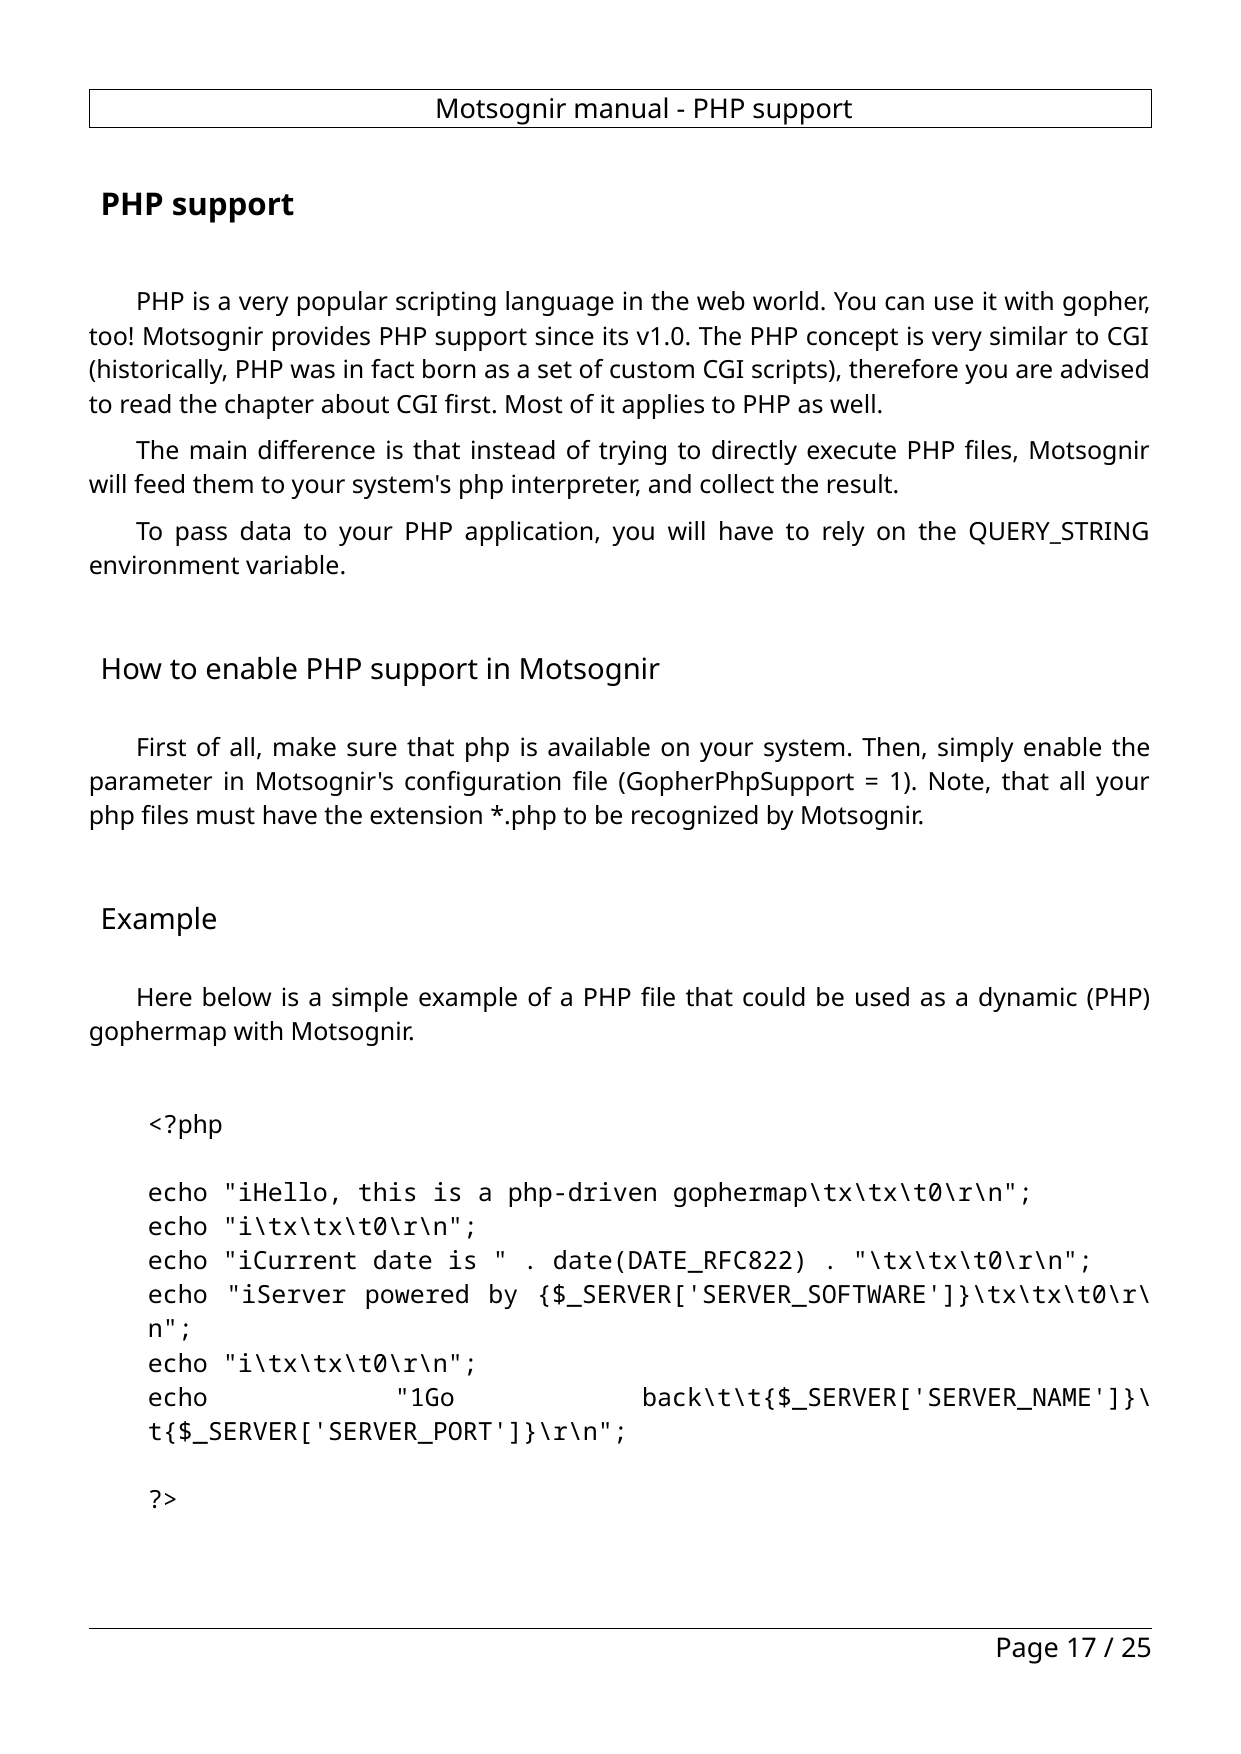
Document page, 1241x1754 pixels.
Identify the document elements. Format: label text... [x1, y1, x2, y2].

text echo "iCurrent date is " . date(DATE_RFC822) . "\tx\tx\t0\r\n"; [148, 1243, 1152, 1277]
text <?php [148, 1107, 1152, 1141]
text To pass data to your PHP application, you will have to rely on the QUERY_STRING environment variable. [88, 513, 1152, 582]
subtitle PHP support [100, 182, 1152, 225]
text echo "iHello, this is a php-driven gophermap\tx\tx\t0\r\n"; [148, 1175, 1152, 1209]
subtitle Example [100, 898, 1152, 938]
text The main difference is that instead of trying to directly execute PHP files, Motsognir will feed them to your system's php interpreter, and collect the result. [88, 433, 1152, 501]
subtitle How to enable PHP support in Motsognir [100, 648, 1152, 688]
text PHP is a very popular scripting language in the web world. You can use it with gopher, too! Motsognir provides PHP support since its v1.0. The PHP concept is very similar to CGI (historically, PHP was in fact born as a set of custom CGI scripts), therefore you are advised to read the chapter about CGI first. Most of it applies to PHP as well. [88, 284, 1152, 420]
text ?> [148, 1481, 1152, 1516]
text First of all, make sure that php is available on your system. Then, simply enable the parameter in Motsognir's configuration file (GopherPhpSupport = 1). Note, that all your php files must have the extension *.php to be recognized by Motsognir. [88, 729, 1152, 832]
text echo "i\tx\tx\t0\r\n"; [148, 1209, 1152, 1243]
text echo "1Go back\t\t{$_SERVER['SERVER_NAME']}\t{$_SERVER['SERVER_PORT']}\r\n"; [148, 1379, 1152, 1447]
text Here below is a simple example of a PHP file that could be used as a dynamic (PHP) gophermap with Motsognir. [88, 979, 1152, 1048]
text echo "iServer powered by {$_SERVER['SERVER_SOFTWARE']}\tx\tx\t0\r\n"; [148, 1277, 1152, 1345]
text echo "i\tx\tx\t0\r\n"; [148, 1345, 1152, 1379]
